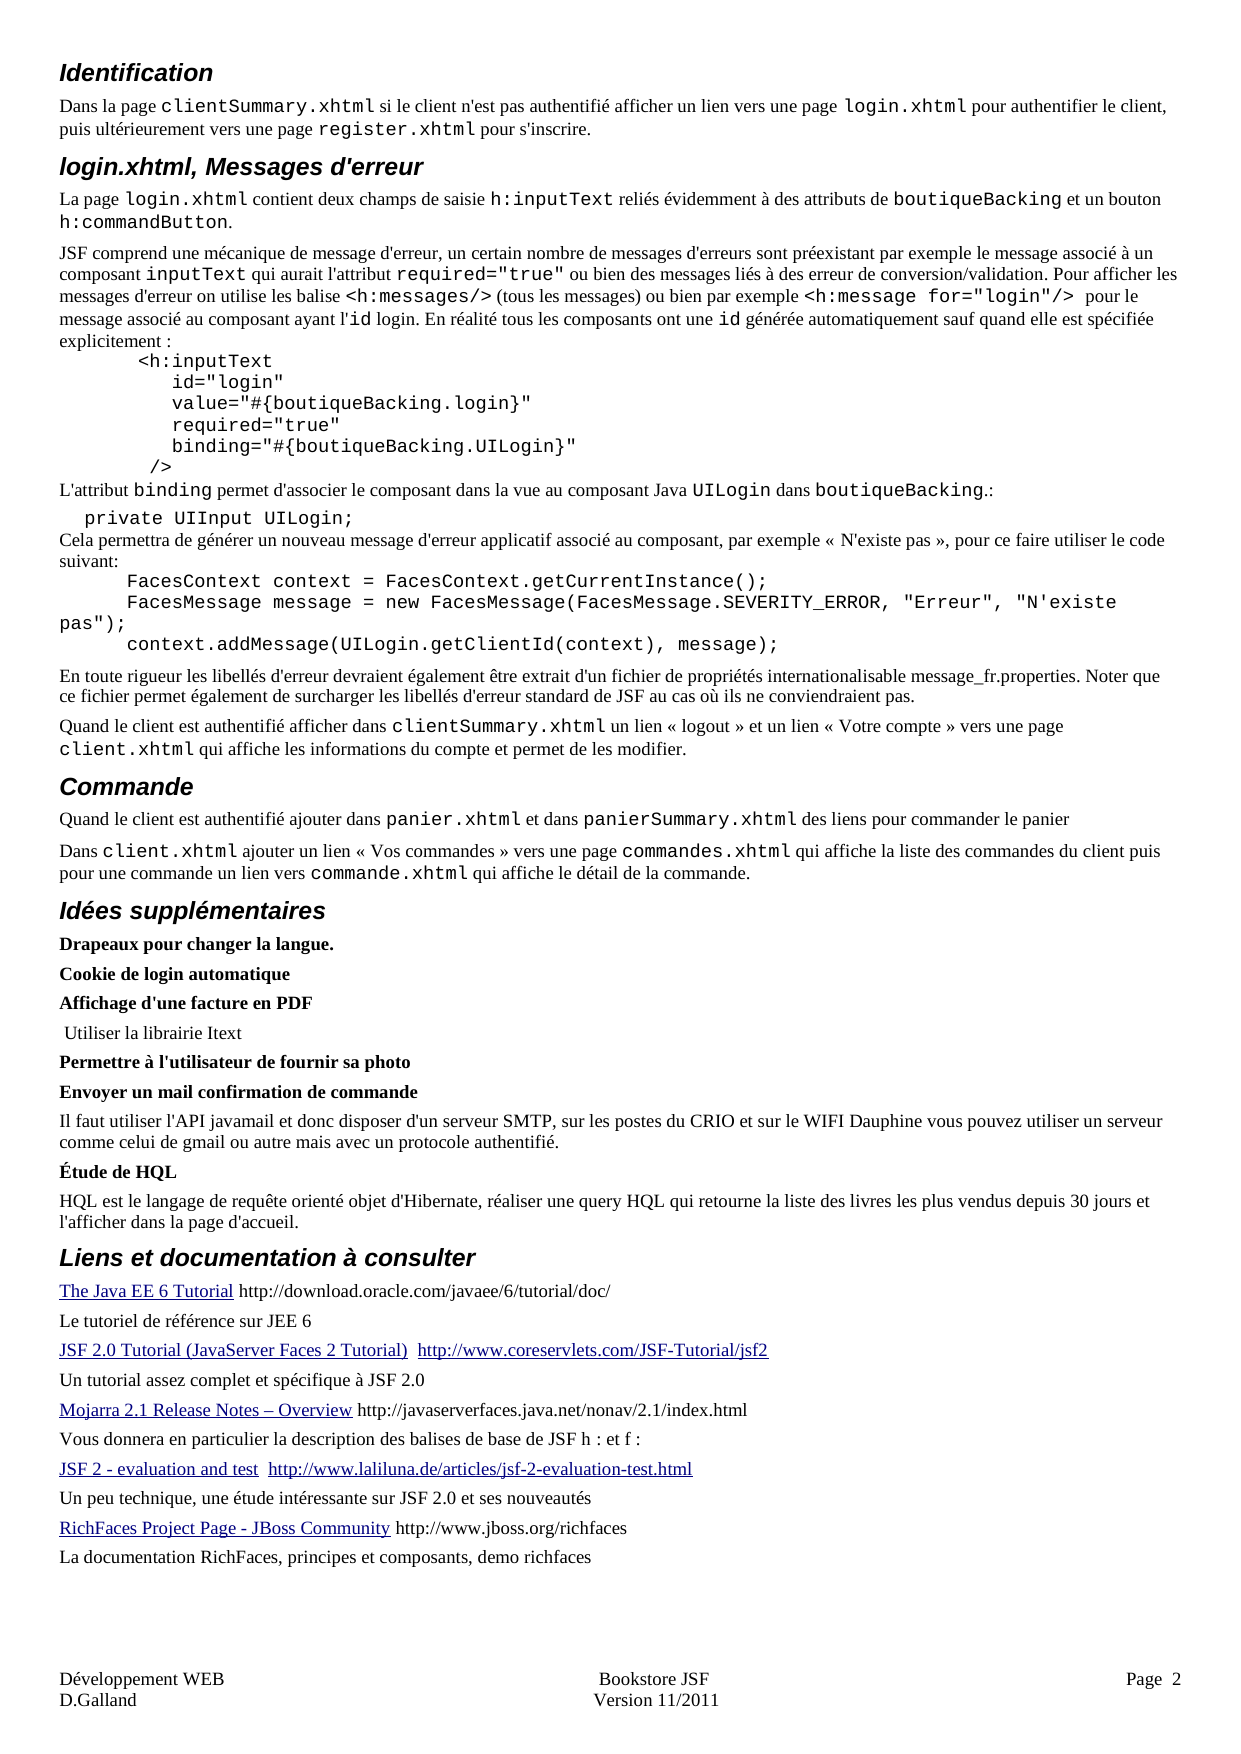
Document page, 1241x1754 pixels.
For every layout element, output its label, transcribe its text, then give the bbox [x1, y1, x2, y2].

text RichFaces Project Page - JBoss Community http://www.jboss.org/richfaces [59, 1517, 1181, 1538]
text Cela permettra de générer un nouveau message d'erreur applicatif associé au composant, par exemple « N'existe pas », pour ce faire utiliser le code suivant: [59, 530, 1181, 571]
subtitle Liens et documentation à consulter [59, 1244, 1181, 1272]
text La documentation RichFaces, principes et composants, demo richfaces [59, 1547, 1181, 1568]
text HQL est le langage de requête orienté objet d'Hibernate, réaliser une query HQL qui retourne la liste des livres les plus vendus depuis 30 jours et l'afficher dans la page d'accueil. [59, 1191, 1181, 1232]
text Permettre à l'utilisateur de fournir sa photo [59, 1052, 1181, 1073]
text Mojarra 2.1 Release Notes – Overview http://javaserverfaces.java.net/nonav/2.1/index.html [59, 1399, 1181, 1420]
text context.addMessage(UILogin.getClientId(context), message); [59, 635, 1181, 656]
text value="#{boutiqueBacking.login}" [59, 394, 1181, 416]
text La page login.xhtml contient deux champs de saisie h:inputText reliés évidemment à des attributs de boutiqueBacking et un bouton h:commandButton. [59, 189, 1181, 234]
text <h:inputText [59, 352, 1181, 373]
text Affichage d'une facture en PDF [59, 993, 1181, 1013]
text JSF 2.0 Tutorial (JavaServer Faces 2 Tutorial) http://www.coreservlets.com/JSF-Tutorial/jsf2 [59, 1340, 1181, 1361]
text L'attribut binding permet d'associer le composant dans la vue au composant Java UILogin dans boutiqueBacking.: [59, 479, 1181, 502]
text FacesContext context = FacesContext.getCurrentInstance(); [59, 571, 1181, 593]
text Dans client.xhtml ajouter un lien « Vos commandes » vers une page commandes.xhtml qui affiche la liste des commandes du client puis pour une commande un lien vers commande.xhtml qui affiche le détail de la commande. [59, 840, 1181, 885]
text Le tutoriel de référence sur JEE 6 [59, 1310, 1181, 1331]
subtitle Commande [59, 772, 1181, 800]
subtitle Identification [59, 59, 1181, 87]
text FacesMessage message = new FacesMessage(FacesMessage.SEVERITY_ERROR, "Erreur", "N'existe pas"); [59, 593, 1181, 635]
text Un tutorial assez complet et spécifique à JSF 2.0 [59, 1369, 1181, 1390]
text Dans la page clientSummary.xhtml si le client n'est pas authentifié afficher un lien vers une page login.xhtml pour authentifier le client, puis ultérieurement vers une page register.xhtml pour s'inscrire. [59, 96, 1181, 141]
text Quand le client est authentifié ajouter dans panier.xhtml et dans panierSummary.xhtml des liens pour commander le panier [59, 809, 1181, 831]
text Envoyer un mail confirmation de commande [59, 1082, 1181, 1102]
text id="login" [59, 373, 1181, 394]
text Un peu technique, une étude intéressante sur JSF 2.0 et ses nouveautés [59, 1488, 1181, 1509]
text Étude de HQL [59, 1161, 1181, 1182]
text binding="#{boutiqueBacking.UILogin}" [59, 437, 1181, 458]
text The Java EE 6 Tutorial http://download.oracle.com/javaee/6/tutorial/doc/ [59, 1281, 1181, 1302]
text Drapeaux pour changer la langue. [59, 934, 1181, 954]
text Vous donnera en particulier la description des balises de base de JSF h : et f : [59, 1429, 1181, 1449]
text Utiliser la librairie Itext [59, 1022, 1181, 1043]
text private UIInput UILogin; [59, 502, 1181, 530]
subtitle Idées supplémentaires [59, 897, 1181, 925]
text required="true" [59, 416, 1181, 437]
text /> [59, 458, 1181, 479]
text En toute rigueur les libellés d'erreur devraient également être extrait d'un fichier de propriétés internationalisable message_fr.properties. Noter que ce fichier permet également de surcharger les libellés d'erreur standard de JSF au cas où ils ne conviendraient pas. [59, 665, 1181, 707]
text Il faut utiliser l'API javamail et donc disposer d'un serveur SMTP, sur les postes du CRIO et sur le WIFI Dauphine vous pouvez utiliser un serveur comme celui de gmail ou autre mais avec un protocole authentifié. [59, 1111, 1181, 1153]
text Cookie de login automatique [59, 963, 1181, 984]
text JSF comprend une mécanique de message d'erreur, un certain nombre de messages d'erreurs sont préexistant par exemple le message associé à un composant inputText qui aurait l'attribut required="true" ou bien des messages liés à des erreur de conversion/validation. Pour afficher les messages d'erreur on utilise les balise <h:messages/> (tous les messages) ou bien par exemple <h:message for="login"/> pour le message associé au composant ayant l'id login. En réalité tous les composants ont une id générée automatiquement sauf quand elle est spécifiée explicitement : [59, 243, 1181, 352]
text JSF 2 - evaluation and test http://www.laliluna.de/articles/jsf-2-evaluation-test.html [59, 1458, 1181, 1479]
text Quand le client est authentifié afficher dans clientSummary.xhtml un lien « logout » et un lien « Votre compte » vers une page client.xhtml qui affiche les informations du compte et permet de les modifier. [59, 716, 1181, 761]
subtitle login.xhtml, Messages d'erreur [59, 152, 1181, 180]
